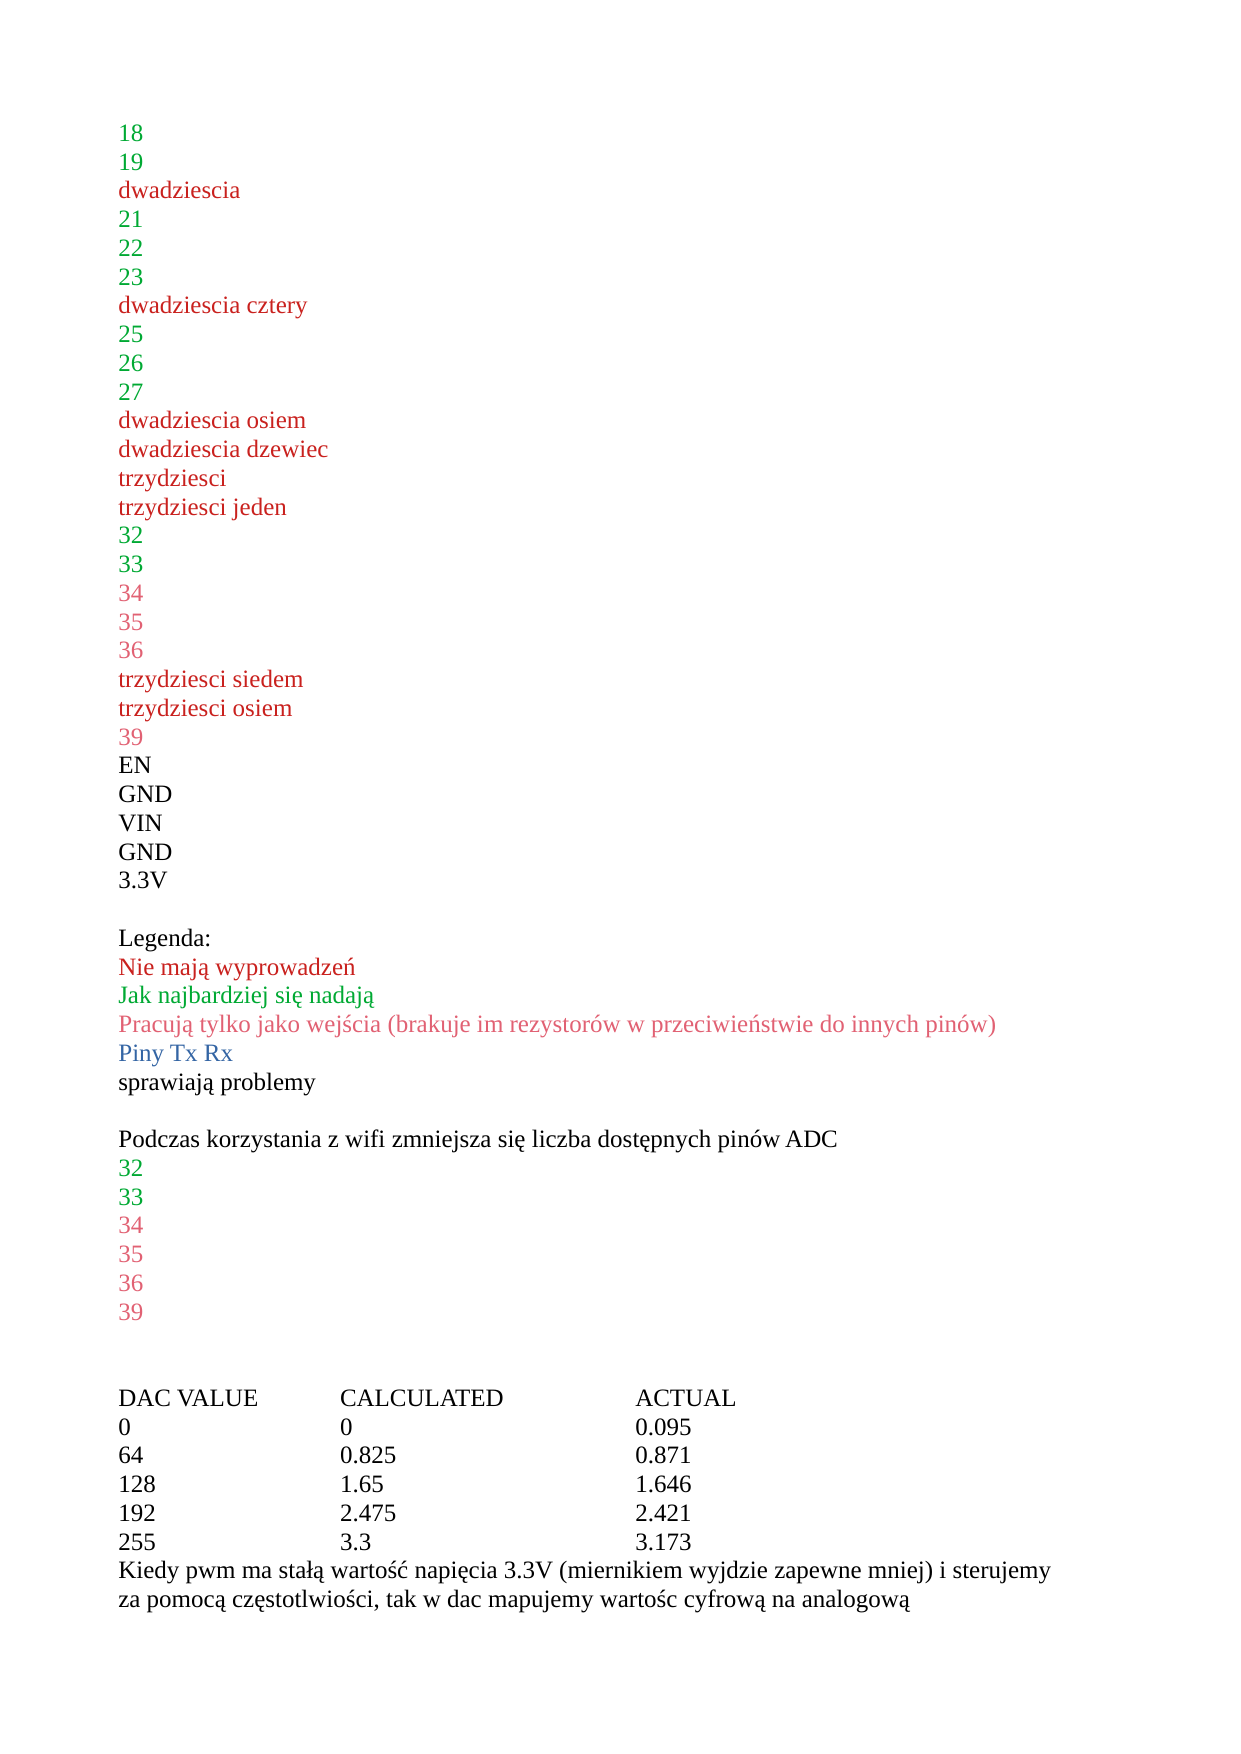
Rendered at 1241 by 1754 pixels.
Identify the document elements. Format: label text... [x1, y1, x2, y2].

text dwadziescia dzewiec [118, 434, 1122, 463]
text VIN [118, 808, 1122, 837]
text 35 [118, 1239, 1122, 1268]
text trzydziesci osiem [118, 693, 1122, 722]
text 32 [118, 1153, 1122, 1182]
text 18 [118, 118, 1122, 147]
text 0 0 0.095 [118, 1412, 1122, 1441]
text Piny Tx Rx [118, 1038, 1122, 1067]
text Jak najbardziej się nadają [118, 981, 1122, 1009]
text trzydziesci siedem [118, 664, 1122, 693]
text dwadziescia cztery [118, 291, 1122, 319]
text 35 [118, 607, 1122, 636]
text 33 [118, 549, 1122, 578]
text Legenda: [118, 923, 1122, 952]
text 3.3V [118, 866, 1122, 894]
text 64 0.825 0.871 [118, 1441, 1122, 1469]
text DAC VALUE CALCULATED ACTUAL [118, 1383, 1122, 1412]
text 26 [118, 348, 1122, 377]
text 25 [118, 319, 1122, 348]
text 39 [118, 1297, 1122, 1326]
text Podczas korzystania z wifi zmniejsza się liczba dostępnych pinów ADC [118, 1124, 1122, 1153]
text za pomocą częstotlwiości, tak w dac mapujemy wartośc cyfrową na analogową [118, 1584, 1122, 1613]
text 34 [118, 578, 1122, 607]
text 27 [118, 377, 1122, 406]
text Nie mają wyprowadzeń [118, 952, 1122, 981]
text 192 2.475 2.421 [118, 1498, 1122, 1527]
text GND [118, 779, 1122, 808]
text EN [118, 751, 1122, 779]
text dwadziescia [118, 176, 1122, 204]
text Pracują tylko jako wejścia (brakuje im rezystorów w przeciwieństwie do innych pinów) [118, 1009, 1122, 1038]
text 21 [118, 204, 1122, 233]
text 19 [118, 147, 1122, 176]
text trzydziesci jeden [118, 492, 1122, 521]
text 39 [118, 722, 1122, 751]
text 23 [118, 262, 1122, 291]
text 128 1.65 1.646 [118, 1469, 1122, 1498]
text dwadziescia osiem [118, 406, 1122, 434]
text 255 3.3 3.173 [118, 1527, 1122, 1556]
text Kiedy pwm ma stałą wartość napięcia 3.3V (miernikiem wyjdzie zapewne mniej) i sterujemy [118, 1556, 1122, 1584]
text 33 [118, 1182, 1122, 1211]
text 32 [118, 521, 1122, 549]
text GND [118, 837, 1122, 866]
text 36 [118, 636, 1122, 664]
text trzydziesci [118, 463, 1122, 492]
text sprawiają problemy [118, 1067, 1122, 1096]
text 34 [118, 1211, 1122, 1239]
text 22 [118, 233, 1122, 262]
text 36 [118, 1268, 1122, 1297]
